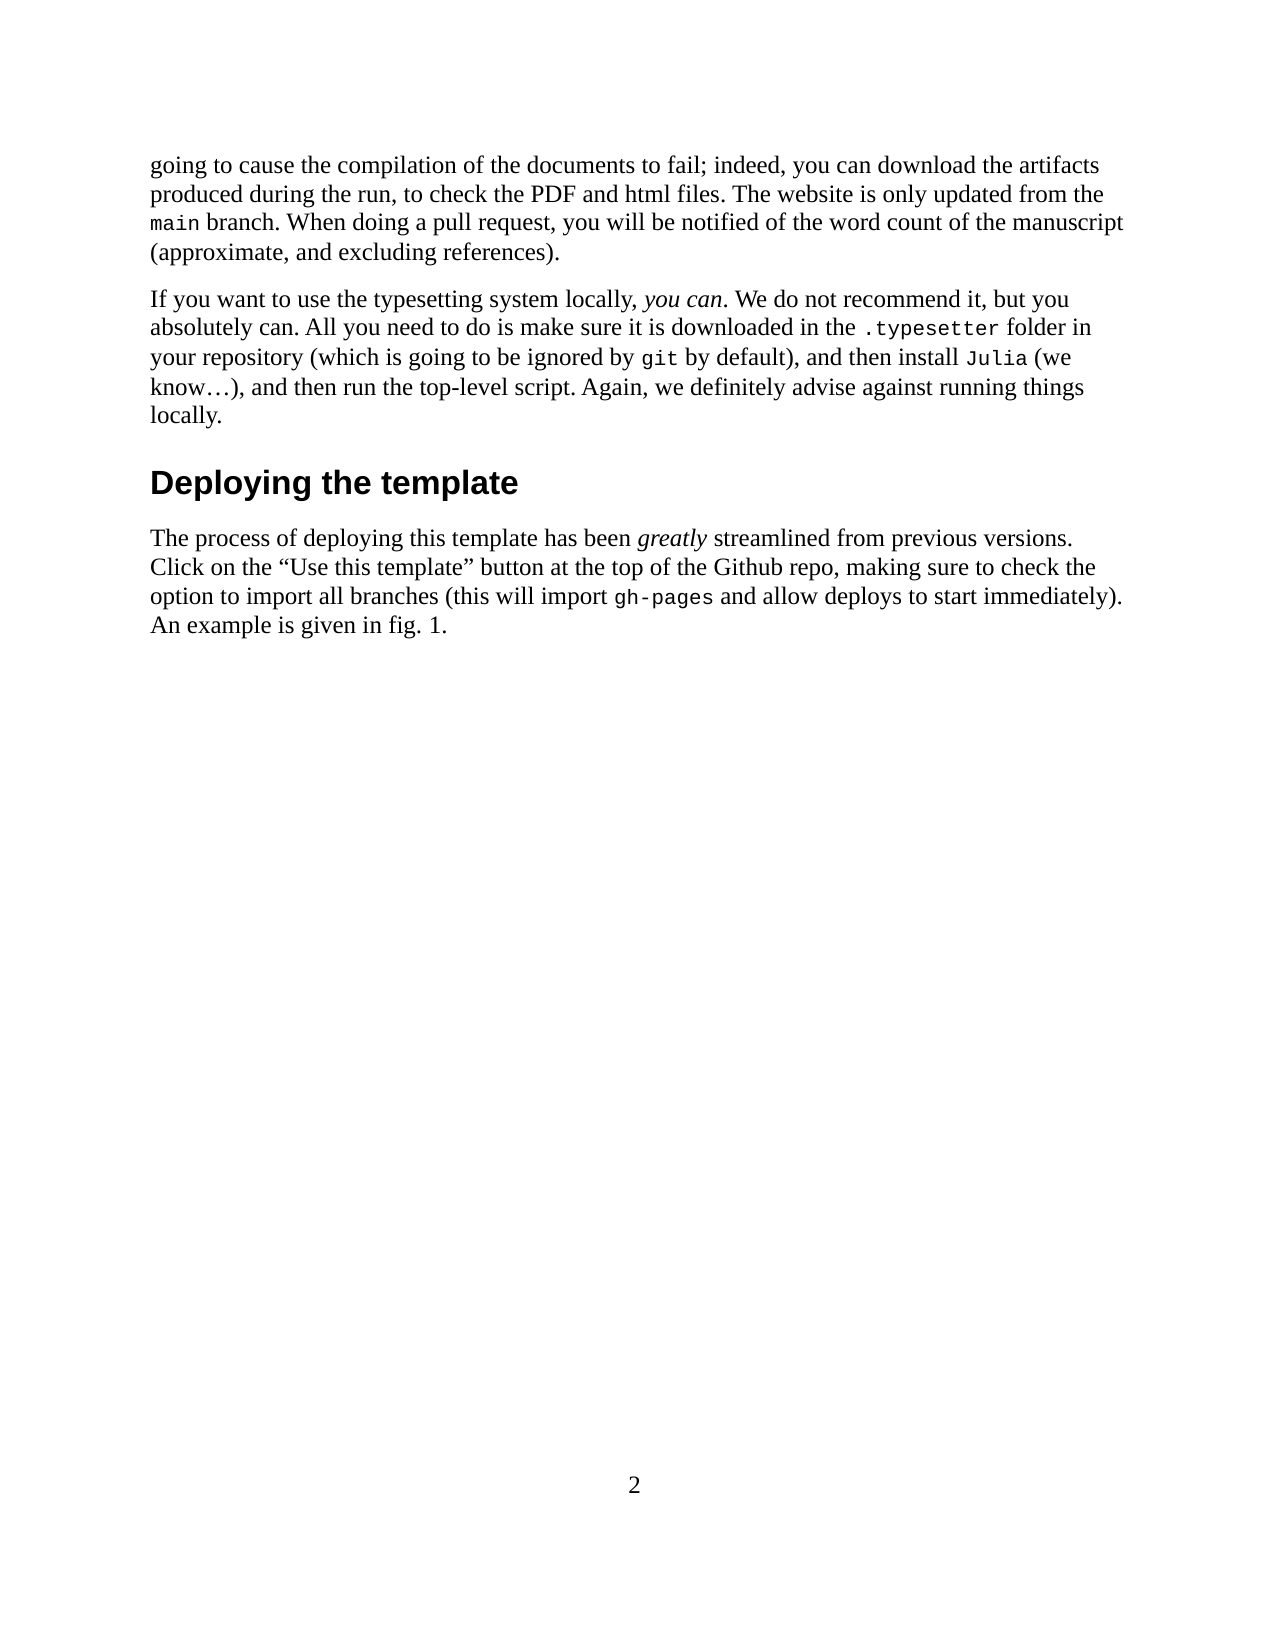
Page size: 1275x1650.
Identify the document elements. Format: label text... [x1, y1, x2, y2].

text going to cause the compilation of the documents to fail; indeed, you can download the artifacts produced during the run, to check the PDF and html files. The website is only updated from the main branch. When doing a pull request, you will be notified of the word count of the manuscript (approximate, and excluding references). [150, 150, 1125, 266]
text The process of deploying this template has been greatly streamlined from previous versions. Click on the “Use this template” button at the top of the Github repo, making sure to check the option to import all branches (this will import gh-pages and allow deploys to start immediately). An example is given in fig. 1. [150, 523, 1125, 639]
text If you want to use the typesetting system locally, you can. We do not recommend it, but you absolutely can. All you need to do is make sure it is downloaded in the .typesetter folder in your repository (which is going to be ignored by git by default), and then install Julia (we know…), and then run the top-level script. Again, we definitely advise against running things locally. [150, 284, 1125, 429]
subtitle Deploying the template [150, 463, 1125, 502]
